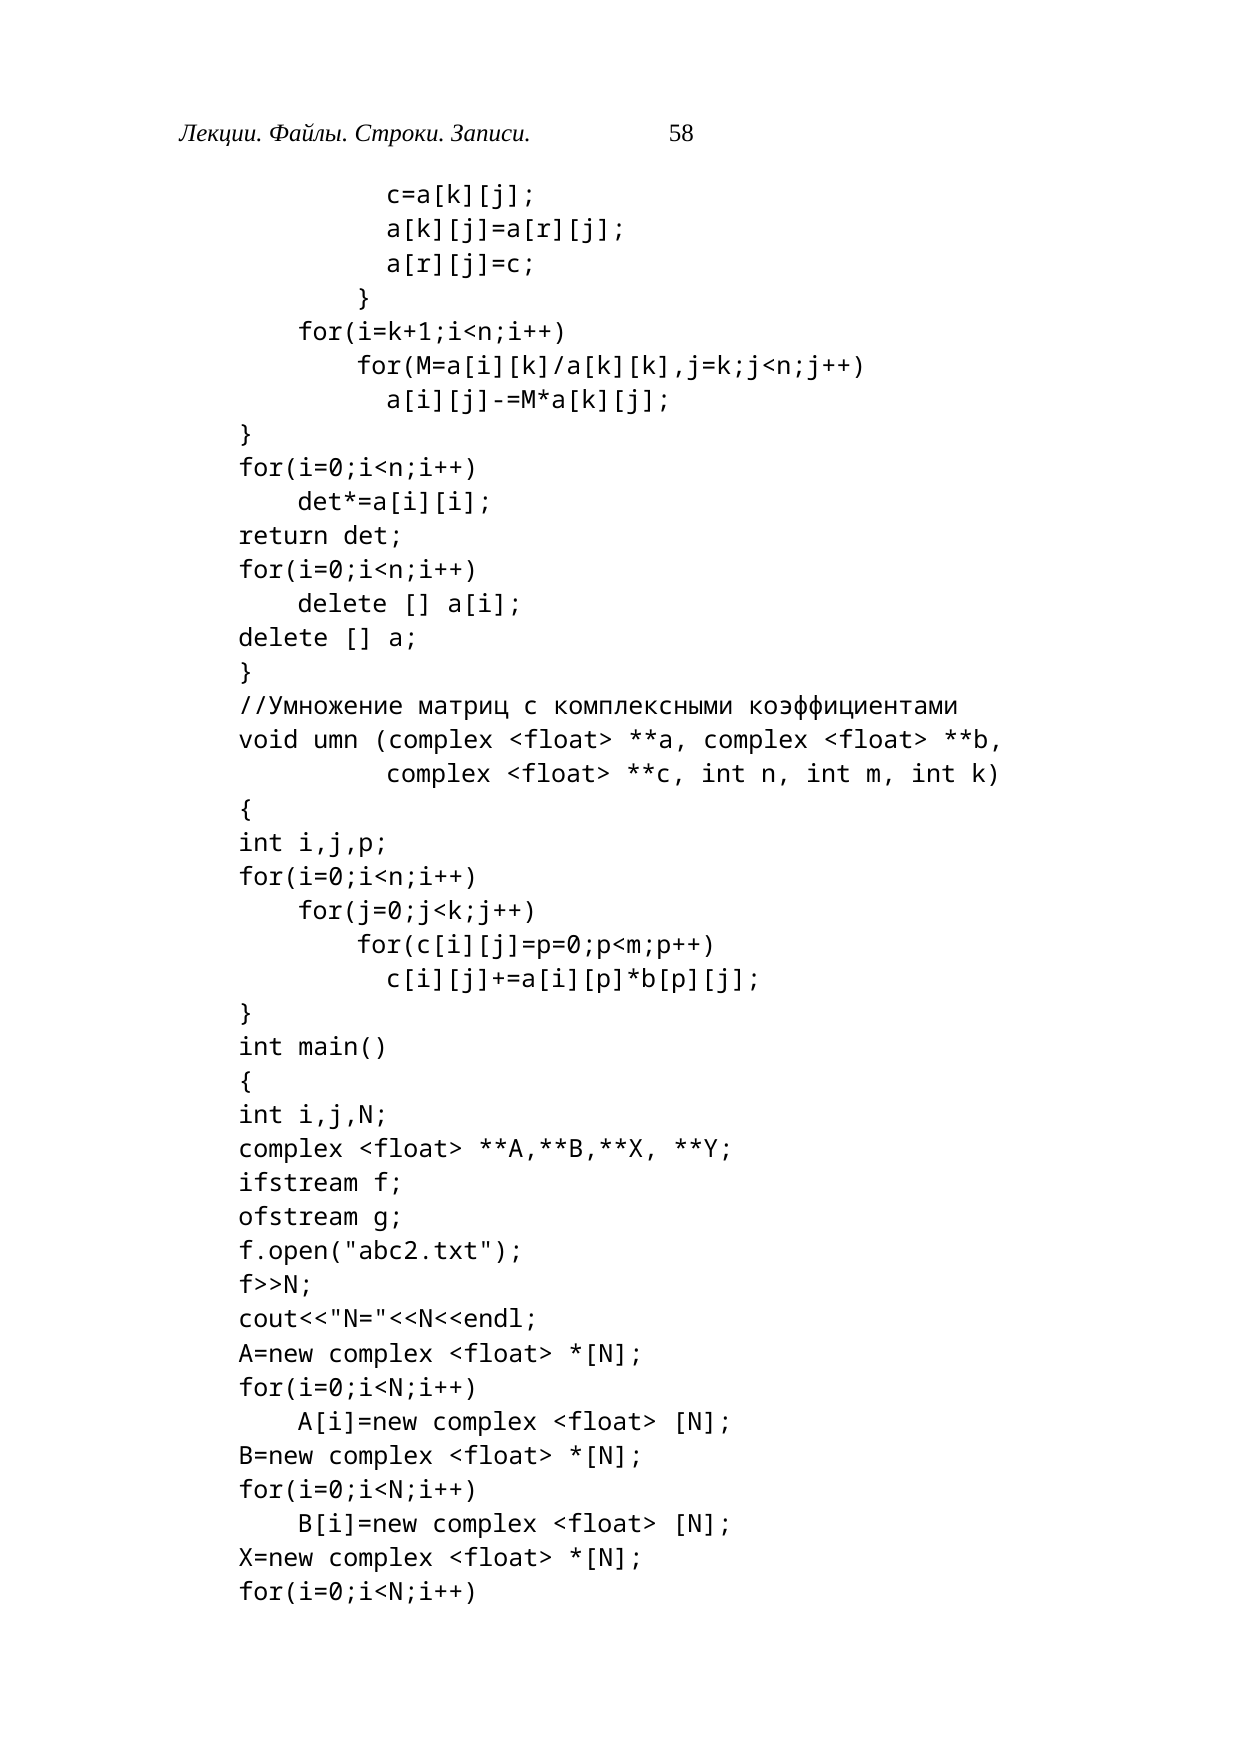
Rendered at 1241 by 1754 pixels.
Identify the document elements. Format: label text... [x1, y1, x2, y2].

text for(i=0;i<n;i++) [238, 858, 1121, 892]
text A=new complex <float> *[N]; [238, 1335, 1121, 1369]
text } [238, 416, 1121, 449]
text } [238, 994, 1121, 1029]
text c=a[k][j]; [238, 177, 1121, 211]
text complex <float> **A,**B,**X, **Y; [238, 1131, 1121, 1165]
text //Умножение матриц с комплексными коэффициентами [238, 688, 1121, 722]
text f>>N; [238, 1267, 1121, 1301]
text for(i=k+1;i<n;i++) [238, 313, 1121, 347]
text { [238, 1063, 1121, 1097]
text delete [] a[i]; [238, 586, 1121, 620]
text a[i][j]-=M*a[k][j]; [238, 381, 1121, 416]
text X=new complex <float> *[N]; [238, 1539, 1121, 1574]
text void umn (complex <float> **a, complex <float> **b, [238, 722, 1121, 756]
text delete [] a; [238, 620, 1121, 654]
text for(i=0;i<N;i++) [238, 1369, 1121, 1403]
text ifstream f; [238, 1165, 1121, 1199]
text B=new complex <float> *[N]; [238, 1437, 1121, 1471]
text for(i=0;i<N;i++) [238, 1471, 1121, 1506]
text f.open("abc2.txt"); [238, 1233, 1121, 1267]
text int i,j,p; [238, 824, 1121, 858]
text a[r][j]=c; [238, 245, 1121, 279]
text } [238, 279, 1121, 313]
text ofstream g; [238, 1199, 1121, 1233]
text a[k][j]=a[r][j]; [238, 211, 1121, 245]
text int main() [238, 1029, 1121, 1063]
text int i,j,N; [238, 1097, 1121, 1131]
text for(i=0;i<N;i++) [238, 1574, 1121, 1608]
text for(i=0;i<n;i++) [238, 552, 1121, 586]
text cout<<"N="<<N<<endl; [238, 1301, 1121, 1335]
text return det; [238, 518, 1121, 552]
text A[i]=new complex <float> [N]; [238, 1403, 1121, 1437]
text } [238, 654, 1121, 688]
text for(j=0;j<k;j++) [238, 892, 1121, 926]
text c[i][j]+=a[i][p]*b[p][j]; [238, 961, 1121, 994]
text { [238, 790, 1121, 824]
text for(M=a[i][k]/a[k][k],j=k;j<n;j++) [238, 347, 1121, 381]
text B[i]=new complex <float> [N]; [238, 1506, 1121, 1539]
text complex <float> **c, int n, int m, int k) [238, 756, 1121, 790]
text for(i=0;i<n;i++) [238, 449, 1121, 484]
text for(c[i][j]=p=0;p<m;p++) [238, 926, 1121, 961]
text det*=a[i][i]; [238, 484, 1121, 518]
